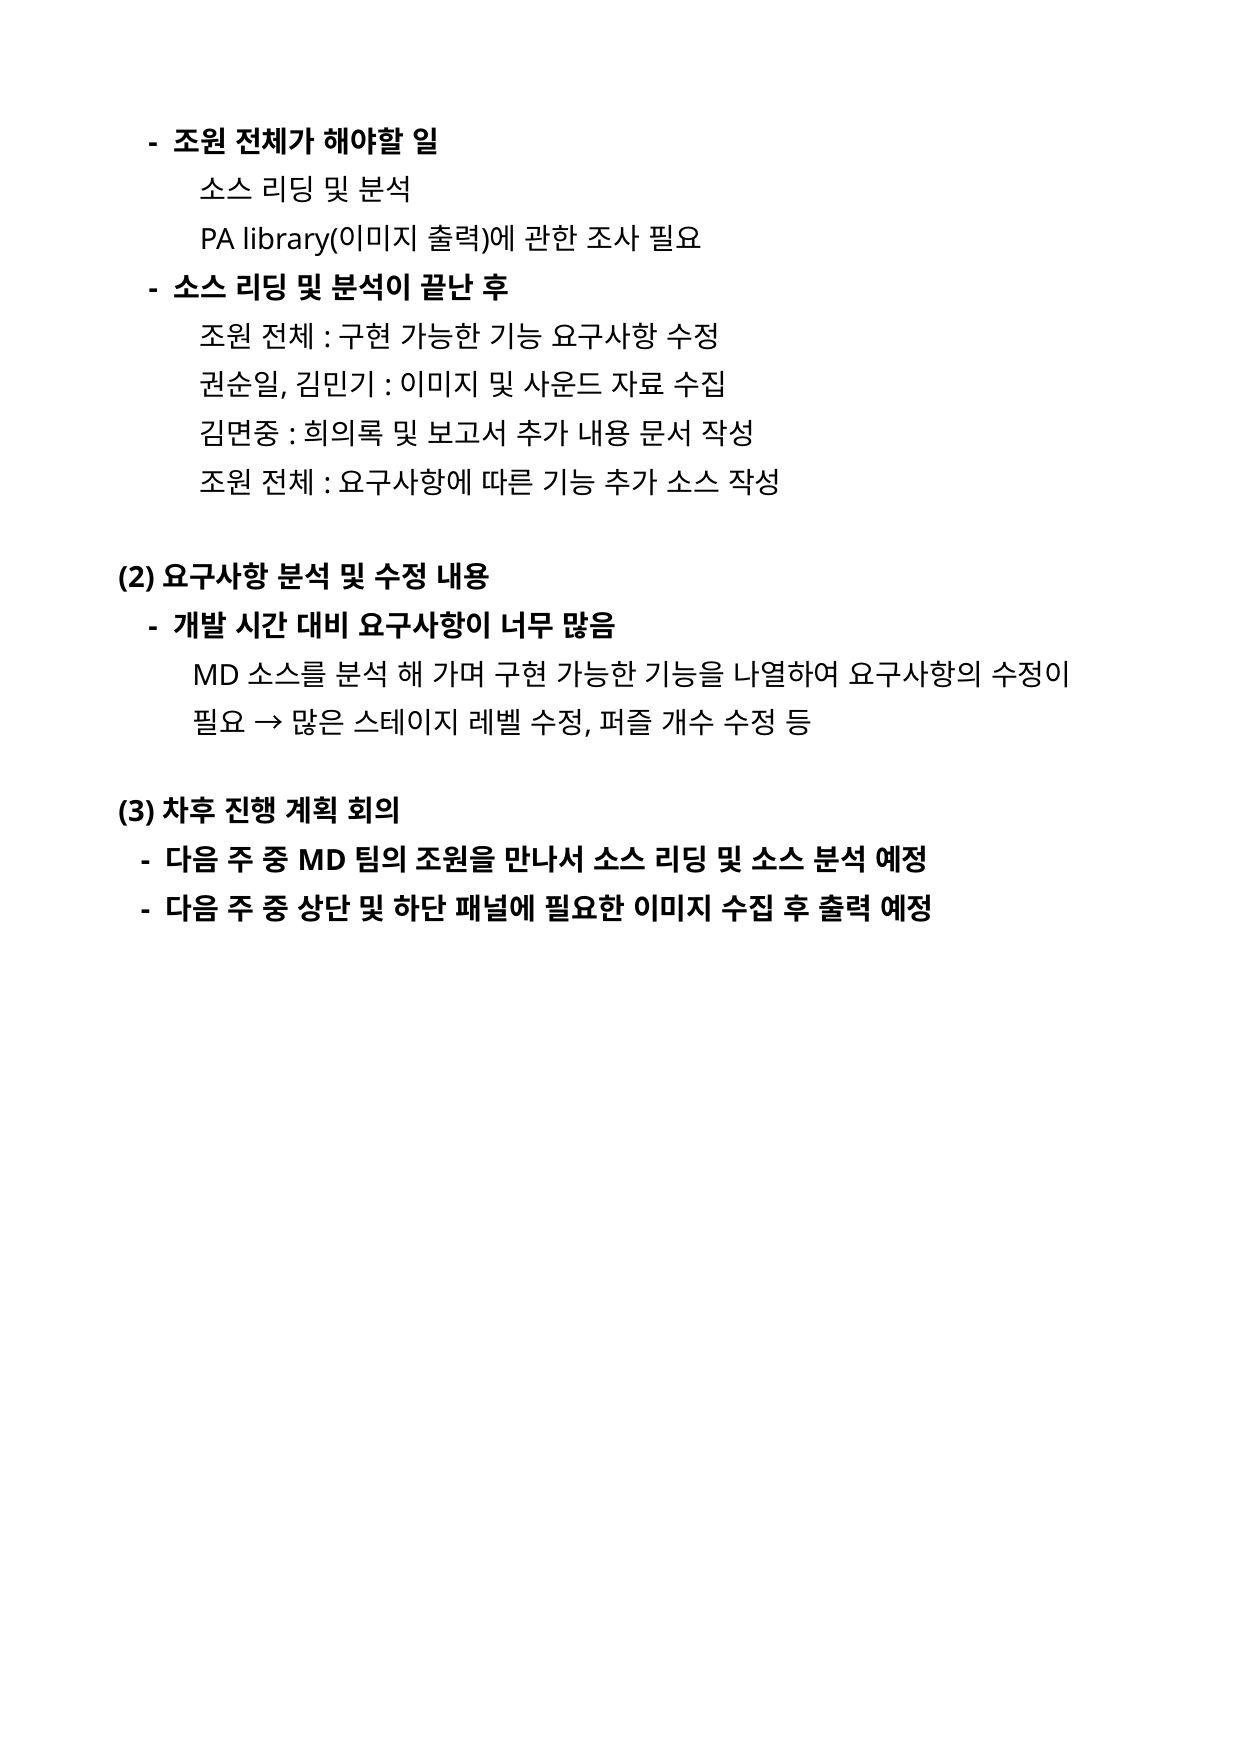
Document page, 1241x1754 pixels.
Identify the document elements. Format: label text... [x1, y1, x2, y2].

text - 다음 주 중 MD 팀의 조원을 만나서 소스 리딩 및 소스 분석 예정 [118, 837, 1122, 879]
text - 소스 리딩 및 분석이 끝난 후 [118, 264, 1122, 307]
text 김면중 : 희의록 및 보고서 추가 내용 문서 작성 [118, 411, 1122, 453]
text 권순일, 김민기 : 이미지 및 사운드 자료 수집 [118, 362, 1122, 404]
text - 다음 주 중 상단 및 하단 패널에 필요한 이미지 수집 후 출력 예정 [118, 885, 1122, 928]
text 조원 전체 : 구현 가능한 기능 요구사항 수정 [118, 313, 1122, 356]
text 조원 전체 : 요구사항에 따른 기능 추가 소스 작성 [118, 459, 1122, 502]
text MD 소스를 분석 해 가며 구현 가능한 기능을 나열하여 요구사항의 수정이 필요 → 많은 스테이지 레벨 수정, 퍼즐 개수 수정 등 [118, 651, 1122, 742]
text 소스 리딩 및 분석 [118, 167, 1122, 209]
text (3) 차후 진행 계획 회의 [118, 788, 1122, 830]
text - 개발 시간 대비 요구사항이 너무 많음 [118, 602, 1122, 645]
text (2) 요구사항 분석 및 수정 내용 [118, 554, 1122, 596]
text PA library(이미지 출력)에 관한 조사 필요 [118, 216, 1122, 258]
text - 조원 전체가 해야할 일 [118, 118, 1122, 161]
